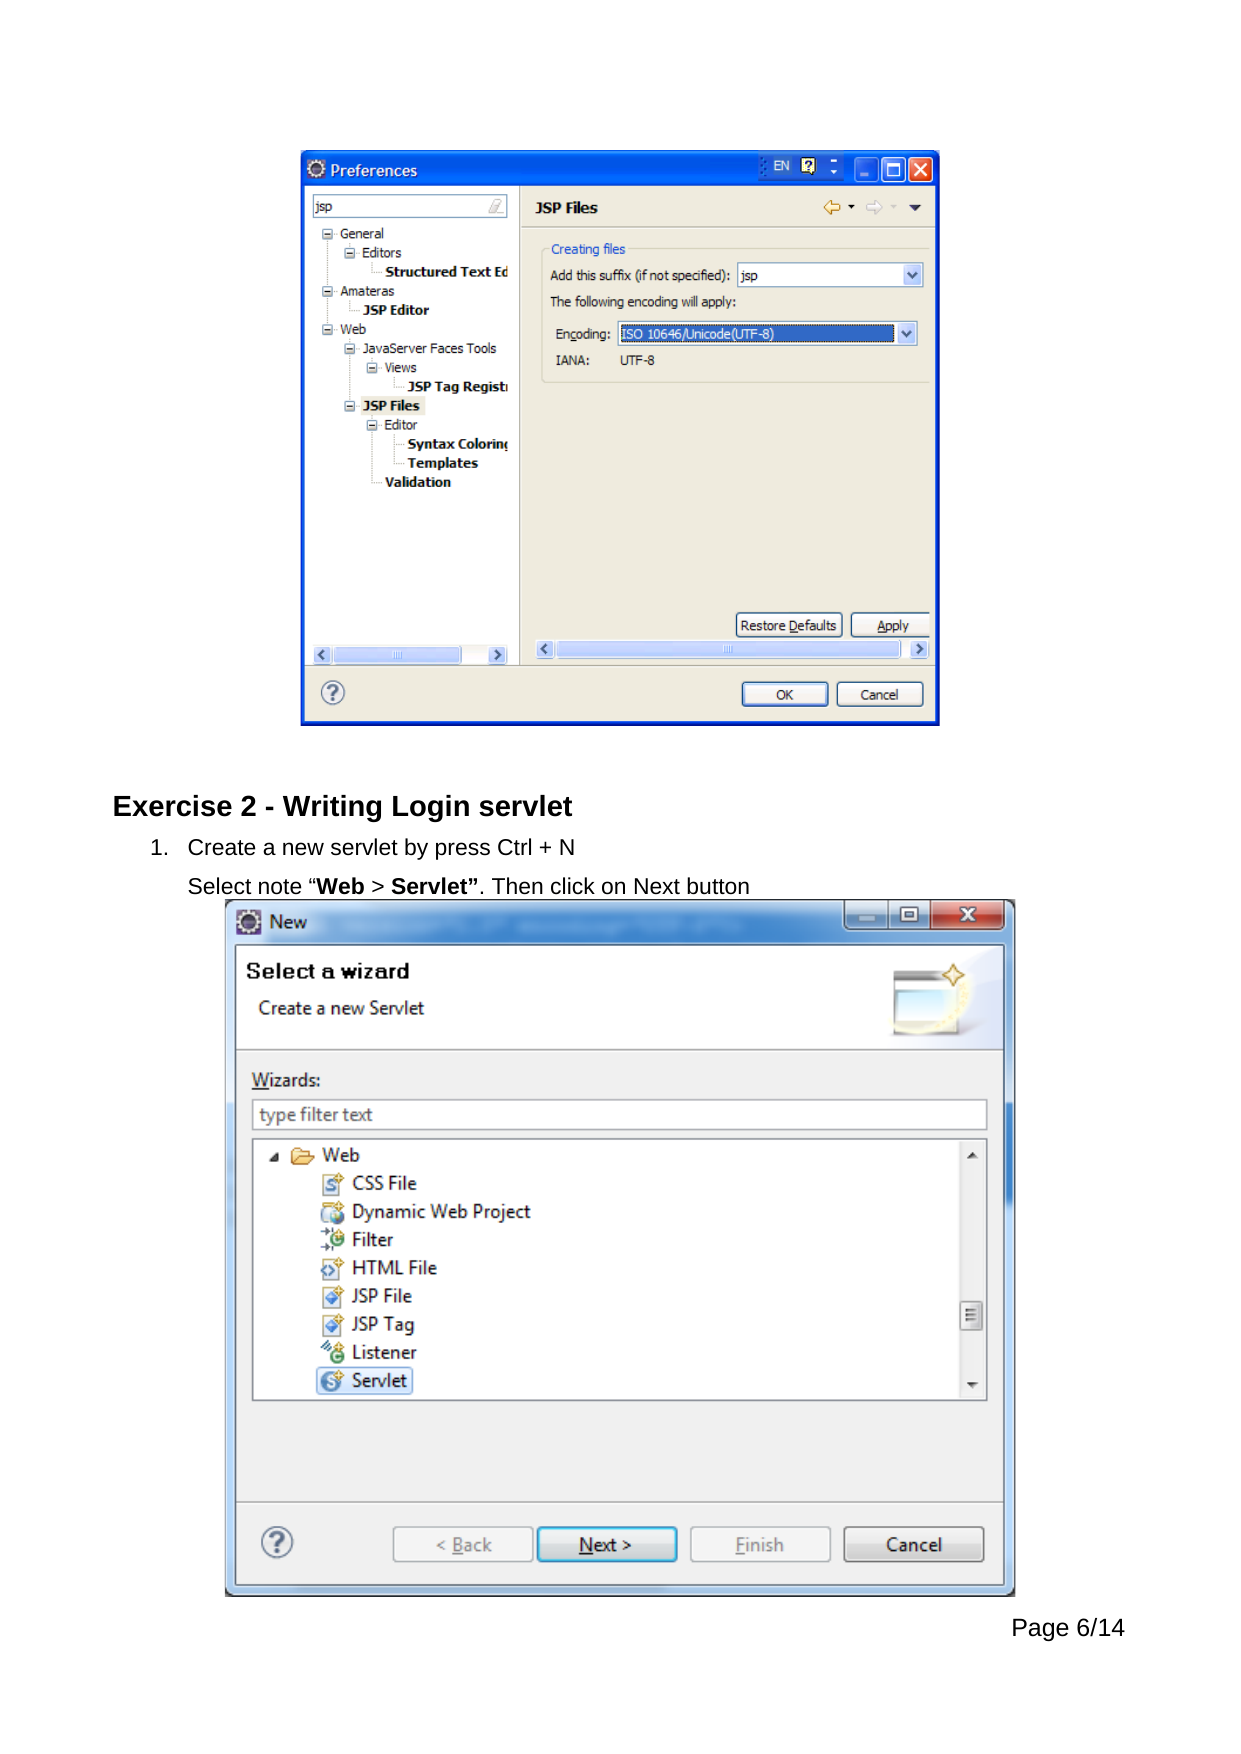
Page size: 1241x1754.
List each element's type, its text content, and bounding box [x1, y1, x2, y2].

text Select note “Web > Servlet”. Then click on Next button [187, 873, 1128, 899]
picture [300, 150, 940, 726]
picture [224, 899, 1016, 1597]
subtitle Exercise 2 - Writing Login servlet [112, 793, 1128, 822]
subtitle Create a new servlet by press Ctrl + N [150, 834, 1128, 861]
